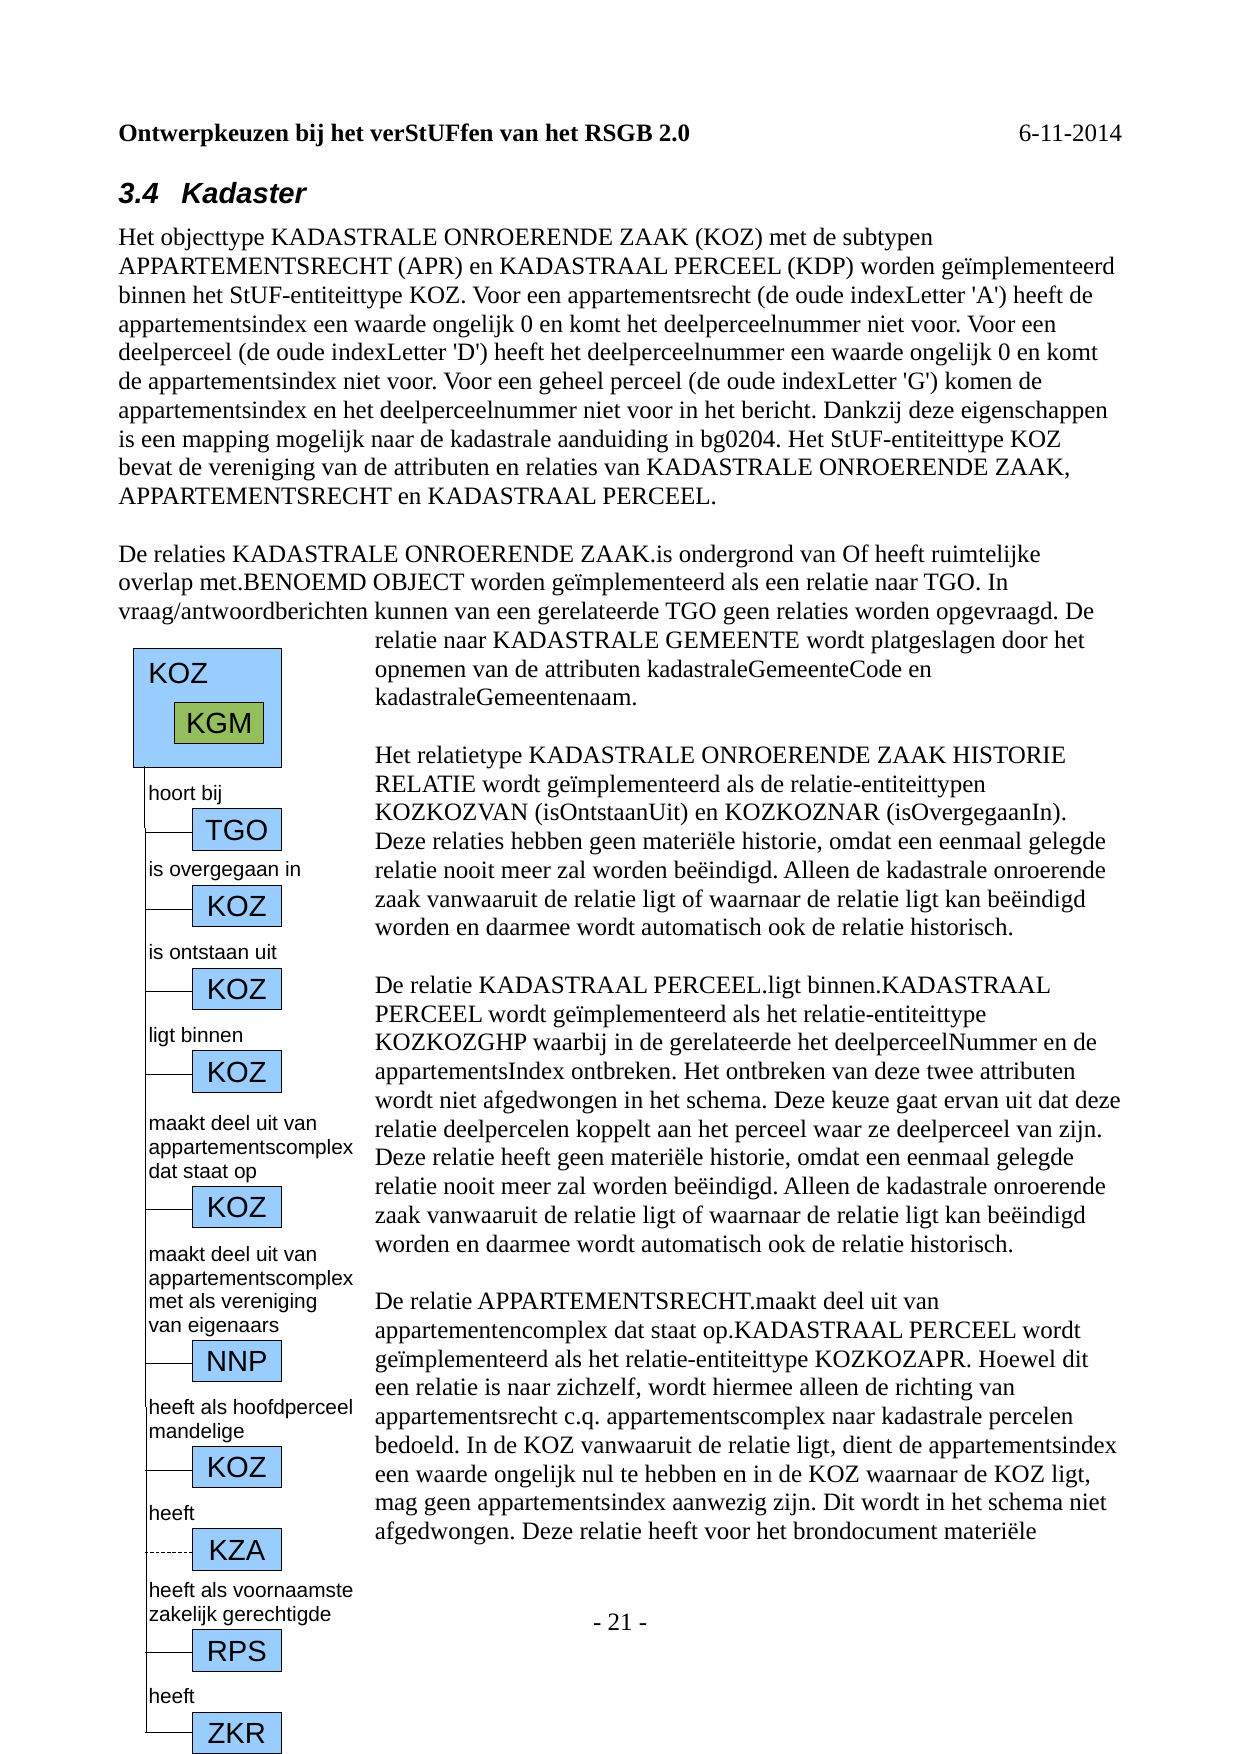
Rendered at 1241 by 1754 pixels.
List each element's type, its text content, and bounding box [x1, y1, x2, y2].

text De relatie APPARTEMENTSRECHT.maakt deel uit van appartementencomplex dat staat op.KADASTRAAL PERCEEL wordt geïmplementeerd als het relatie-entiteittype KOZKOZAPR. Hoewel dit een relatie is naar zichzelf, wordt hiermee alleen de richting van appartementsrecht c.q. appartementscomplex naar kadastrale percelen bedoeld. In de KOZ vanwaaruit de relatie ligt, dient de appartementsindex een waarde ongelijk nul te hebben en in de KOZ waarnaar de KOZ ligt, mag geen appartementsindex aanwezig zijn. Dit wordt in het schema niet afgedwongen. Deze relatie heeft voor het brondocument materiële historie, omdat deze relatie beëindigd kan worden en daarbij een brondocument vastgelegd dient te worden. [118, 1286, 1122, 1545]
text Het objecttype KADASTRALE ONROERENDE ZAAK (KOZ) met de subtypen APPARTEMENTSRECHT (APR) en KADASTRAAL PERCEEL (KDP) worden geïmplementeerd binnen het StUF-entiteittype KOZ. Voor een appartementsrecht (de oude indexLetter 'A') heeft de appartementsindex een waarde ongelijk 0 en komt het deelperceelnummer niet voor. Voor een deelperceel (de oude indexLetter 'D') heeft het deelperceelnummer een waarde ongelijk 0 en komt de appartementsindex niet voor. Voor een geheel perceel (de oude indexLetter 'G') komen de appartementsindex en het deelperceelnummer niet voor in het bericht. Dankzij deze eigenschappen is een mapping mogelijk naar de kadastrale aanduiding in bg0204. Het StUF-entiteittype KOZ bevat de vereniging van de attributen en relaties van KADASTRALE ONROERENDE ZAAK, APPARTEMENTSRECHT en KADASTRAAL PERCEEL. [118, 222, 1122, 510]
text De relatie KADASTRAAL PERCEEL.ligt binnen.KADASTRAAL PERCEEL wordt geïmplementeerd als het relatie-entiteittype KOZKOZGHP waarbij in de gerelateerde het deelperceelNummer en de appartementsIndex ontbreken. Het ontbreken van deze twee attributen wordt niet afgedwongen in het schema. Deze keuze gaat ervan uit dat deze relatie deelpercelen koppelt aan het perceel waar ze deelperceel van zijn. Deze relatie heeft geen materiële historie, omdat een eenmaal gelegde relatie nooit meer zal worden beëindigd. Alleen de kadastrale onroerende zaak vanwaaruit de relatie ligt of waarnaar de relatie ligt kan beëindigd worden en daarmee wordt automatisch ook de relatie historisch. [146, 970, 1122, 1257]
subtitle Kadaster [118, 176, 1122, 210]
text Het relatietype KADASTRALE ONROERENDE ZAAK HISTORIE RELATIE wordt geïmplementeerd als de relatie-entiteittypen KOZKOZVAN (isOntstaanUit) en KOZKOZNAR (isOvergegaanIn). Deze relaties hebben geen materiële historie, omdat een eenmaal gelegde relatie nooit meer zal worden beëindigd. Alleen de kadastrale onroerende zaak vanwaaruit de relatie ligt of waarnaar de relatie ligt kan beëindigd worden en daarmee wordt automatisch ook de relatie historisch. [118, 740, 1122, 941]
text De relaties KADASTRALE ONROERENDE ZAAK.is ondergrond van Of heeft ruimtelijke overlap met.BENOEMD OBJECT worden geïmplementeerd als een relatie naar TGO. In vraag/antwoordberichten kunnen van een gerelateerde TGO geen relaties worden opgevraagd. De relatie naar KADASTRALE GEMEENTE wordt platgeslagen door het opnemen van de attributen kadastraleGemeenteCode en kadastraleGemeentenaam. [118, 539, 1122, 711]
